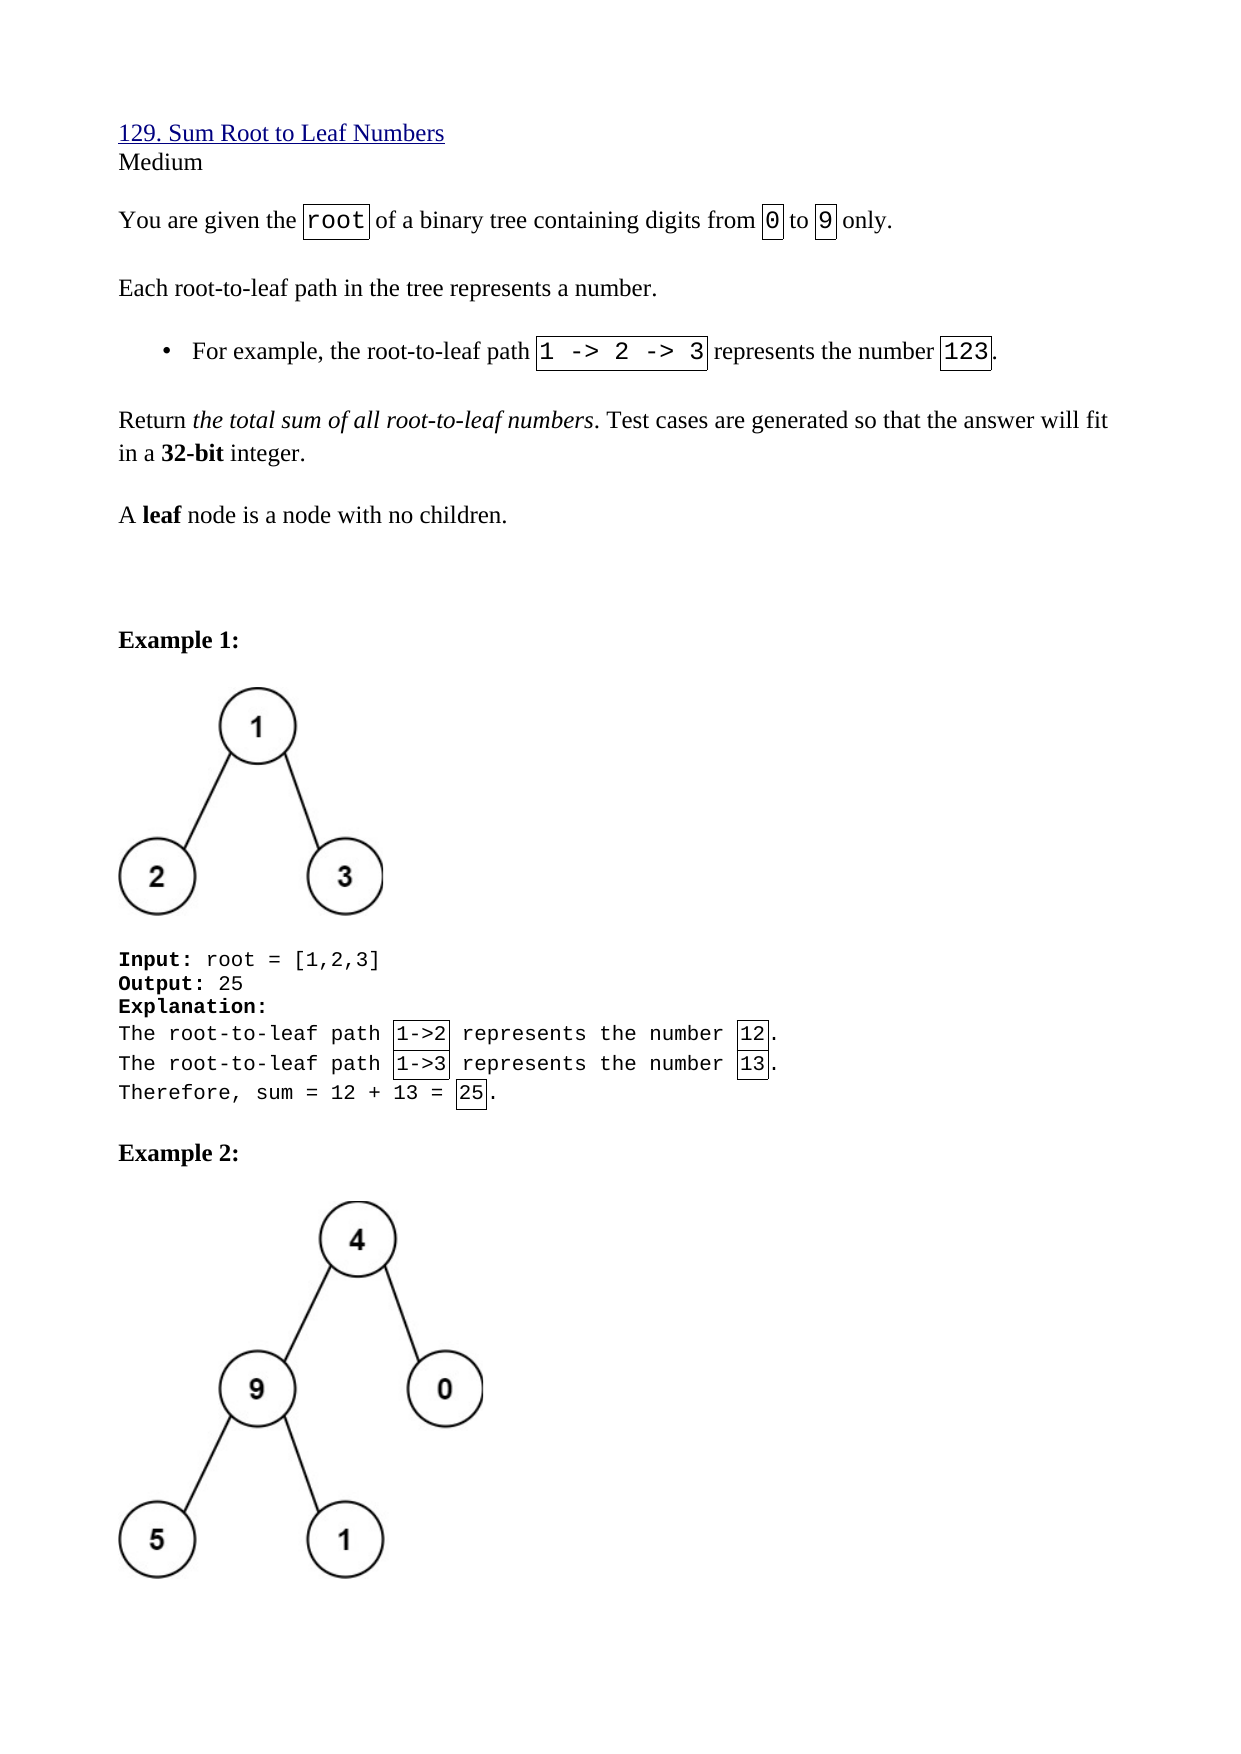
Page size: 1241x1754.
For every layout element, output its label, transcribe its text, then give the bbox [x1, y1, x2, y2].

text Return the total sum of all root-to-leaf numbers. Test cases are generated so that the answer will fit in a 32-bit integer. [118, 405, 1122, 467]
list For example, the root-to-leaf path 1 -> 2 -> 3 represents the number 123. [162, 336, 536, 370]
text 12 [738, 1021, 768, 1050]
text The root-to-leaf path [118, 1020, 393, 1050]
text 0 [763, 205, 783, 239]
text A leaf node is a node with no children. [118, 500, 1122, 529]
text 9 [816, 205, 836, 239]
text to [784, 204, 815, 239]
picture [118, 1201, 484, 1579]
text Input: root = [1,2,3] [118, 949, 1122, 973]
text only. [837, 204, 1122, 239]
list For example, the root-to-leaf path 1 -> 2 -> 3 represents the number 123. [708, 336, 940, 370]
text 25 [457, 1080, 486, 1109]
list For example, the root-to-leaf path 1 -> 2 -> 3 represents the number 123. [941, 337, 991, 370]
text Each root-to-leaf path in the tree represents a number. [118, 273, 1122, 302]
text You are given the [118, 204, 303, 239]
text 129. Sum Root to Leaf Numbers [118, 118, 1122, 147]
text of a binary tree containing digits from [370, 204, 762, 239]
text represents the number [450, 1020, 737, 1050]
picture [118, 687, 384, 916]
text Example 2: [118, 1138, 1122, 1167]
text Output: 25 [118, 973, 1122, 996]
text Medium [118, 147, 1122, 176]
text represents the number [450, 1050, 737, 1079]
text Therefore, sum = 12 + 13 = [118, 1079, 456, 1109]
list For example, the root-to-leaf path 1 -> 2 -> 3 represents the number 123. [992, 336, 1122, 370]
text 1->2 [394, 1021, 449, 1050]
text 1->3 [394, 1051, 449, 1079]
text . [769, 1020, 1122, 1050]
text . [487, 1079, 1122, 1109]
text Example 1: [118, 625, 1122, 654]
list For example, the root-to-leaf path 1 -> 2 -> 3 represents the number 123. [537, 337, 707, 370]
text Explanation: [118, 996, 1122, 1020]
text root [304, 205, 369, 239]
text 13 [738, 1051, 768, 1079]
text . [769, 1050, 1122, 1079]
text The root-to-leaf path [118, 1050, 393, 1079]
